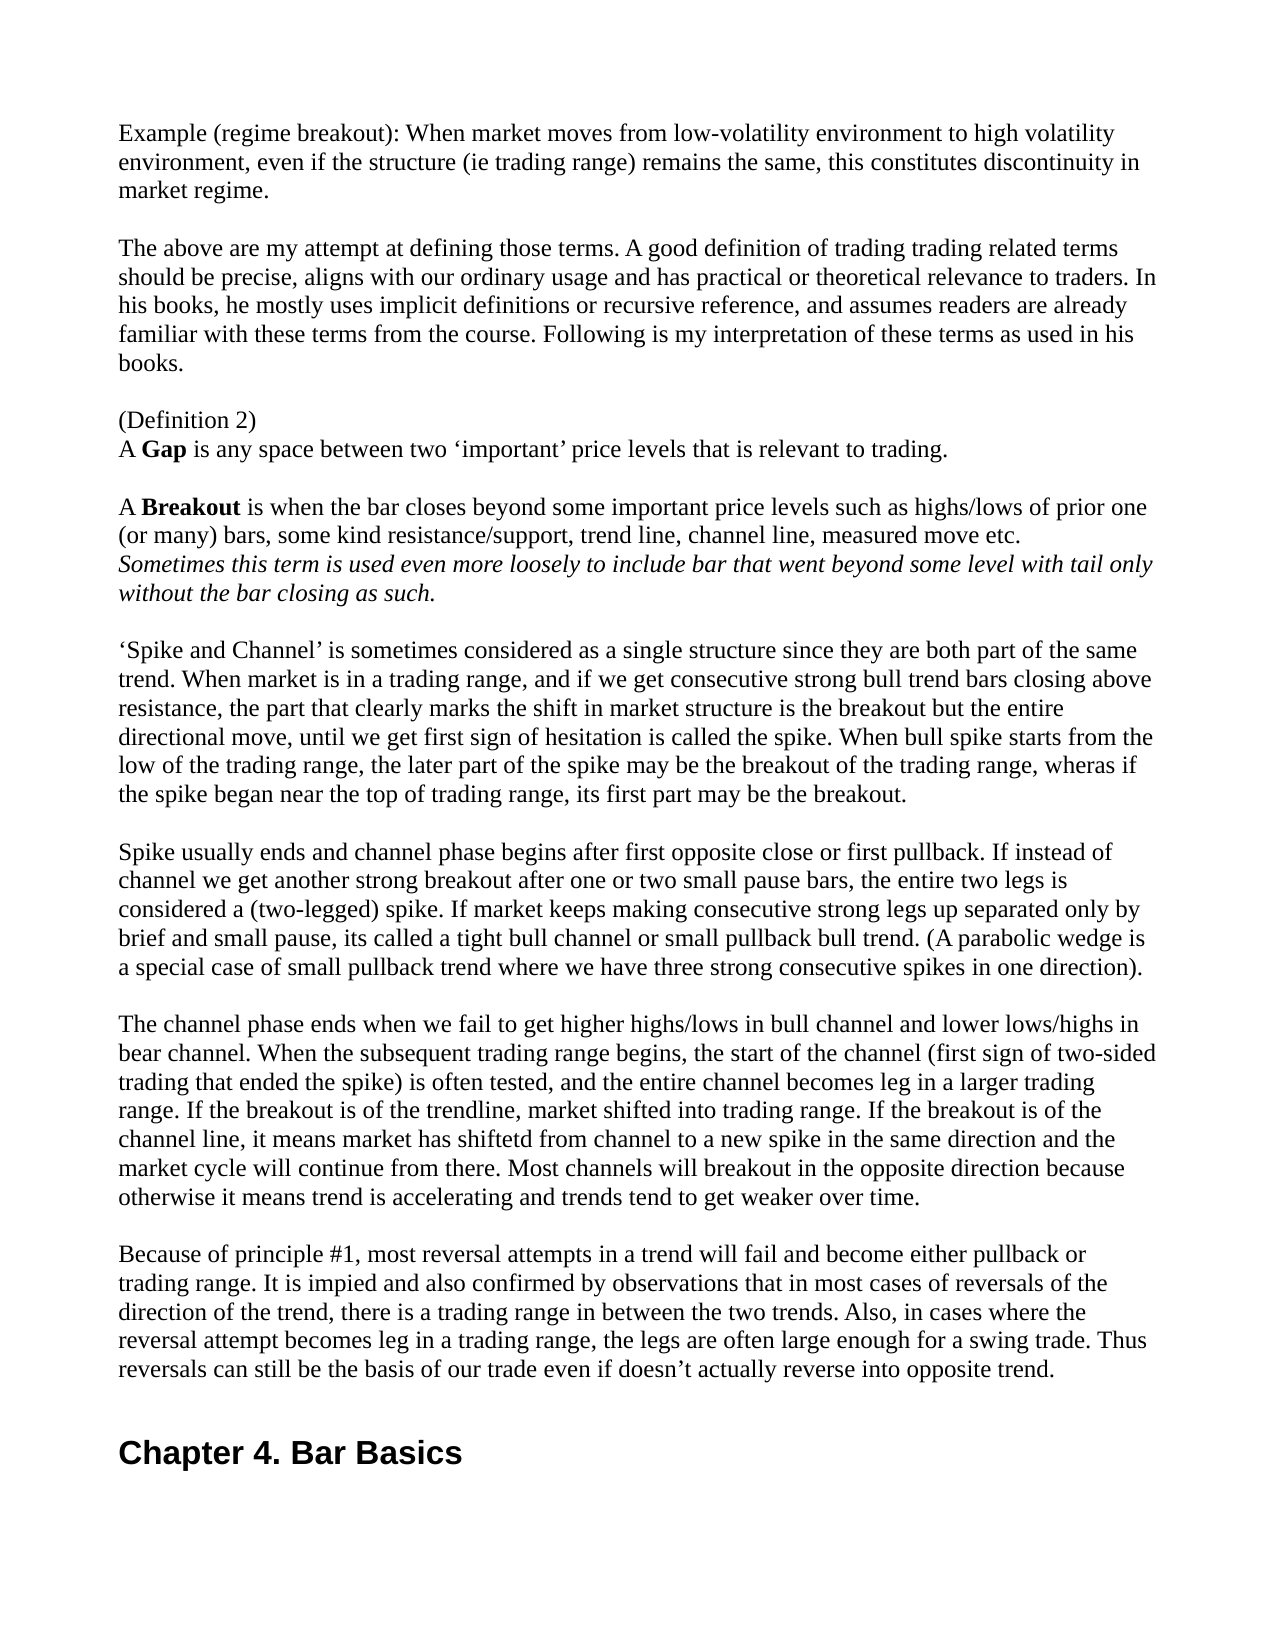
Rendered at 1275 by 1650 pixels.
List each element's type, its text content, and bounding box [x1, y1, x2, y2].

text Because of principle #1, most reversal attempts in a trend will fail and become either pullback or trading range. It is impied and also confirmed by observations that in most cases of reversals of the direction of the trend, there is a trading range in between the two trends. Also, in cases where the reversal attempt becomes leg in a trading range, the legs are often large enough for a swing trade. Thus reversals can still be the basis of our trade even if doesn’t actually reverse into opposite trend. [118, 1239, 1157, 1383]
text ‘Spike and Channel’ is sometimes considered as a single structure since they are both part of the same trend. When market is in a trading range, and if we get consecutive strong bull trend bars closing above resistance, the part that clearly marks the shift in market structure is the breakout but the entire directional move, until we get first sign of hesitation is called the spike. When bull spike starts from the low of the trading range, the later part of the spike may be the breakout of the trading range, wheras if the spike began near the top of trading range, its first part may be the breakout. [118, 636, 1157, 808]
subtitle Chapter 4. Bar Basics [118, 1433, 1157, 1471]
text The channel phase ends when we fail to get higher highs/lows in bull channel and lower lows/highs in bear channel. When the subsequent trading range begins, the start of the channel (first sign of two-sided trading that ended the spike) is often tested, and the entire channel becomes leg in a larger trading range. If the breakout is of the trendline, market shifted into trading range. If the breakout is of the channel line, it means market has shiftetd from channel to a new spike in the same direction and the market cycle will continue from there. Most channels will breakout in the opposite direction because otherwise it means trend is accelerating and trends tend to get weaker over time. [118, 1009, 1157, 1211]
text (Definition 2) [118, 406, 1157, 434]
text Spike usually ends and channel phase begins after first opposite close or first pullback. If instead of channel we get another strong breakout after one or two small pause bars, the entire two legs is considered a (two-legged) spike. If market keeps making consecutive strong legs up separated only by brief and small pause, its called a tight bull channel or small pullback bull trend. (A parabolic wedge is a special case of small pullback trend where we have three strong consecutive spikes in one direction). [118, 837, 1157, 981]
text The above are my attempt at defining those terms. A good definition of trading trading related terms should be precise, aligns with our ordinary usage and has practical or theoretical relevance to traders. In his books, he mostly uses implicit definitions or recursive reference, and assumes readers are already familiar with these terms from the course. Following is my interpretation of these terms as used in his books. [118, 233, 1157, 377]
text Example (regime breakout): When market moves from low-volatility environment to high volatility environment, even if the structure (ie trading range) remains the same, this constitutes discontinuity in market regime. [118, 118, 1157, 204]
text A Breakout is when the bar closes beyond some important price levels such as highs/lows of prior one (or many) bars, some kind resistance/support, trend line, channel line, measured move etc. [118, 492, 1157, 549]
text A Gap is any space between two ‘important’ price levels that is relevant to trading. [118, 434, 1157, 463]
text Sometimes this term is used even more loosely to include bar that went beyond some level with tail only without the bar closing as such. [118, 549, 1157, 607]
